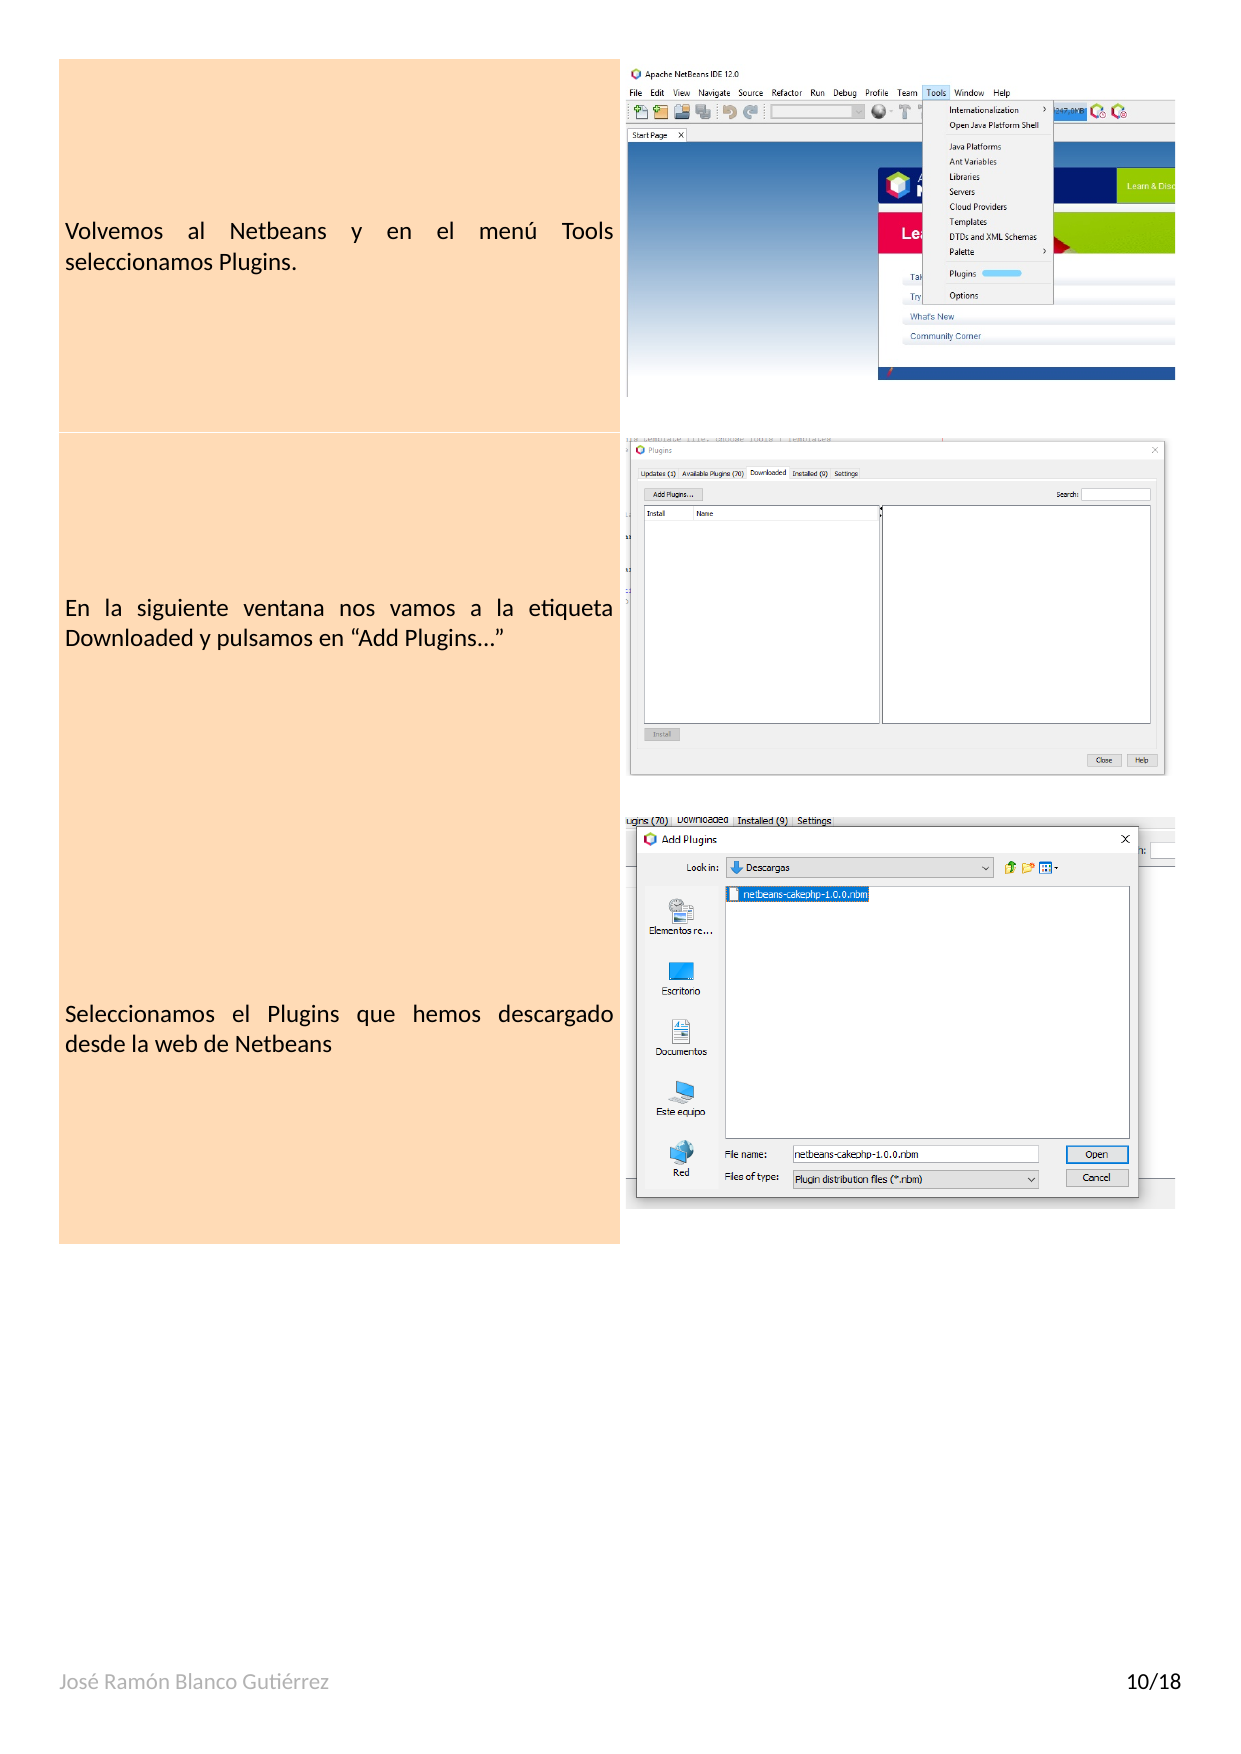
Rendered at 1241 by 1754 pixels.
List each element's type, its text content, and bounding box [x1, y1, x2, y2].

table_cell [620, 812, 1181, 1244]
table_cell [620, 433, 1181, 812]
table_cell Seleccionamos el Plugins que hemos descargado desde la web de Netbeans [59, 812, 620, 1244]
picture [625, 817, 1176, 1209]
picture [625, 64, 1176, 397]
table_cell Volvemos al Netbeans y en el menú Tools seleccionamos Plugins. [59, 59, 620, 432]
table_cell En la siguiente ventana nos vamos a la etiqueta Downloaded y pulsamos en “Add Plugins...” [59, 433, 620, 812]
table_cell [620, 59, 1181, 432]
picture [625, 438, 1176, 776]
